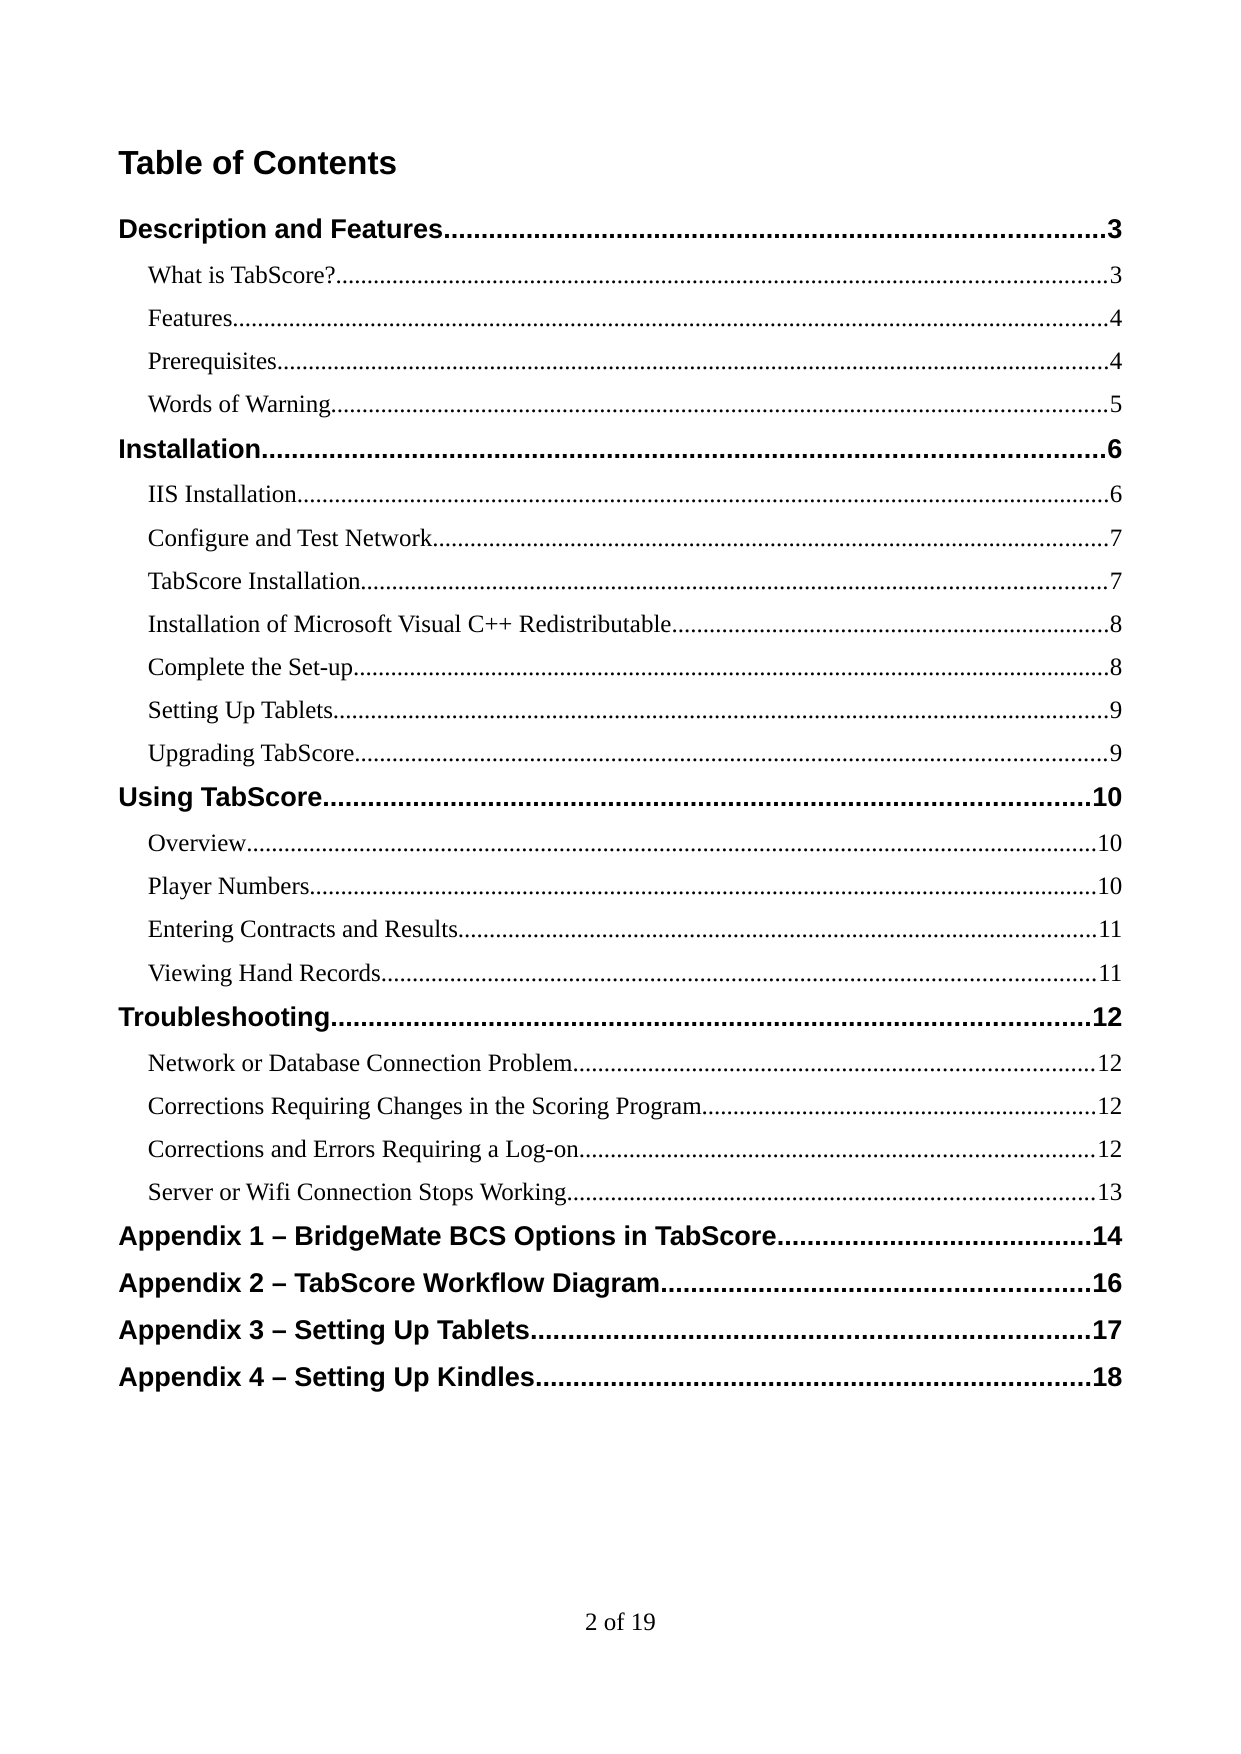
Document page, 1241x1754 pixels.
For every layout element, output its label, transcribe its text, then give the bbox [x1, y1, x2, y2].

text Words of Warning 5 [148, 389, 1122, 418]
text What is TabScore? 3 [148, 260, 1122, 289]
text TabScore Installation 7 [148, 566, 1122, 594]
text Description and Features 3 [118, 213, 1122, 244]
text Entering Contracts and Results 11 [148, 914, 1122, 943]
text Overview 10 [148, 828, 1122, 857]
text Network or Database Connection Problem 12 [148, 1048, 1122, 1076]
text Appendix 4 – Setting Up Kindles 18 [118, 1361, 1122, 1392]
text IIS Installation 6 [148, 479, 1122, 508]
text Upgrading TabScore 9 [148, 738, 1122, 767]
text Setting Up Tablets 9 [148, 695, 1122, 724]
text Configure and Test Network 7 [148, 523, 1122, 551]
text Features 4 [148, 303, 1122, 332]
subtitle Table of Contents [118, 143, 1122, 182]
text Server or Wifi Connection Stops Working 13 [148, 1177, 1122, 1206]
text Appendix 2 – TabScore Workflow Diagram 16 [118, 1267, 1122, 1298]
text Player Numbers 10 [148, 871, 1122, 900]
text Viewing Hand Records 11 [148, 958, 1122, 986]
text Appendix 1 – BridgeMate BCS Options in TabScore 14 [118, 1220, 1122, 1251]
text Appendix 3 – Setting Up Tablets 17 [118, 1314, 1122, 1345]
text Installation of Microsoft Visual C++ Redistributable 8 [148, 609, 1122, 638]
text Using TabScore 10 [118, 781, 1122, 813]
text Complete the Set-up 8 [148, 652, 1122, 681]
text Corrections Requiring Changes in the Scoring Program 12 [148, 1091, 1122, 1119]
text Troubleshooting 12 [118, 1001, 1122, 1032]
text Installation 6 [118, 433, 1122, 464]
text Prerequisites 4 [148, 346, 1122, 375]
text Corrections and Errors Requiring a Log-on 12 [148, 1134, 1122, 1163]
